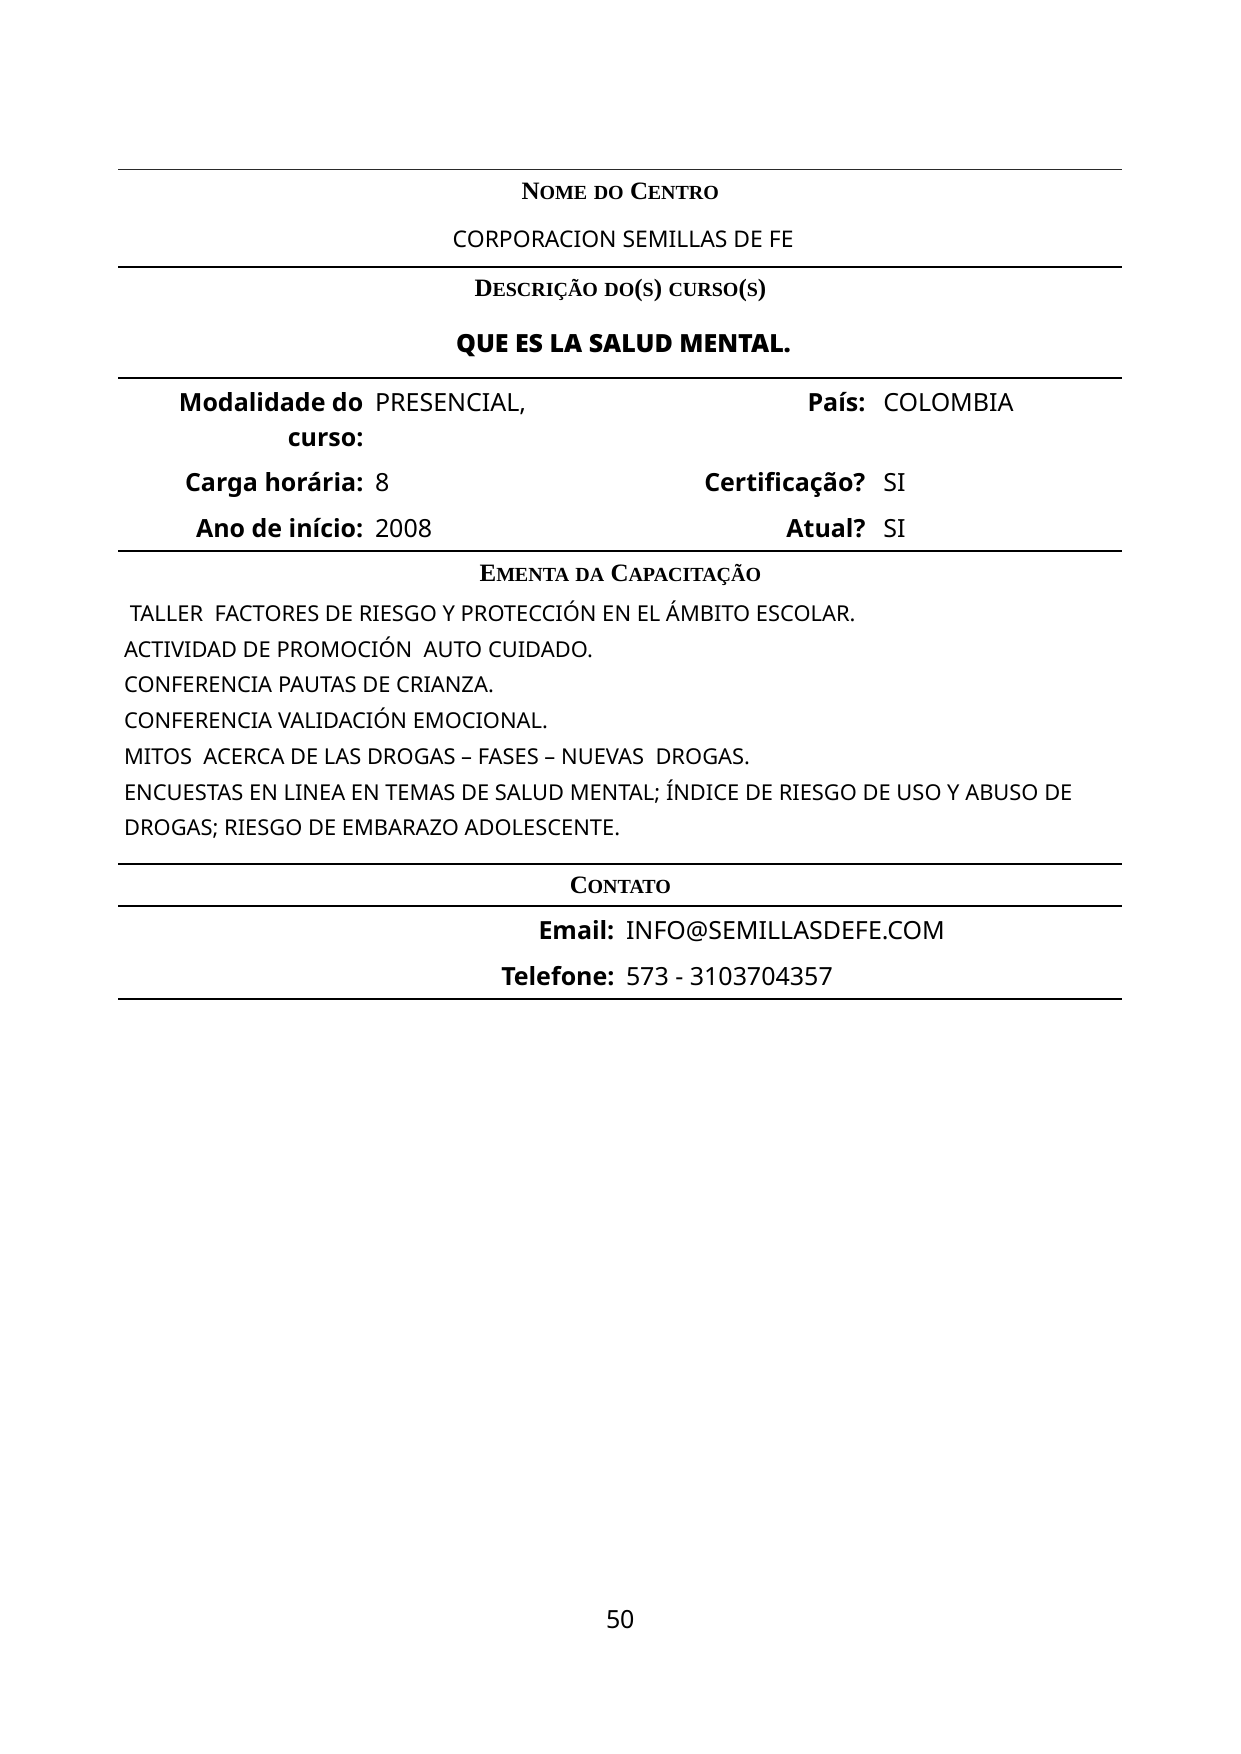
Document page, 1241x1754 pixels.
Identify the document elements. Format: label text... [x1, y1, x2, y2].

table_cell Carga horária: [118, 459, 369, 504]
table_cell 573 - 3103704357 [620, 953, 1122, 998]
table_header Nome do Centro [118, 171, 1122, 211]
table_cell COLOMBIA [871, 379, 1122, 459]
table_cell PRESENCIAL, [369, 379, 620, 459]
table_cell País: [620, 379, 871, 459]
table_cell CORPORACION SEMILLAS DE FE [118, 211, 1122, 266]
table_cell Contato [118, 865, 1122, 905]
table_cell Telefone: [118, 953, 620, 998]
table_cell Ementa da Capacitação [118, 552, 1122, 592]
table_cell Modalidade do curso: [118, 379, 369, 459]
table_cell 8 [369, 459, 620, 504]
table_cell SI [871, 459, 1122, 504]
table_cell Descrição do(s) curso(s) [118, 268, 1122, 308]
table_cell Ano de início: [118, 505, 369, 550]
table_cell SI [871, 505, 1122, 550]
table_cell QUE ES LA SALUD MENTAL. [118, 308, 1122, 377]
table_cell Atual? [620, 505, 871, 550]
table_cell Certificação? [620, 459, 871, 504]
table_cell TALLER FACTORES DE RIESGO Y PROTECCIÓN EN EL ÁMBITO ESCOLAR. ACTIVIDAD DE PROMOCIÓN AUTO CUIDADO. CONFERENCIA PAUTAS DE CRIANZA. CONFERENCIA VALIDACIÓN EMOCIONAL. MITOS ACERCA DE LAS DROGAS – FASES – NUEVAS DROGAS. ENCUESTAS EN LINEA EN TEMAS DE SALUD MENTAL; ÍNDICE DE RIESGO DE USO Y ABUSO DE DROGAS; RIESGO DE EMBARAZO ADOLESCENTE. [118, 592, 1122, 862]
table_cell INFO@SEMILLASDEFE.COM [620, 907, 1122, 952]
table_cell Email: [118, 907, 620, 952]
table_cell 2008 [369, 505, 620, 550]
